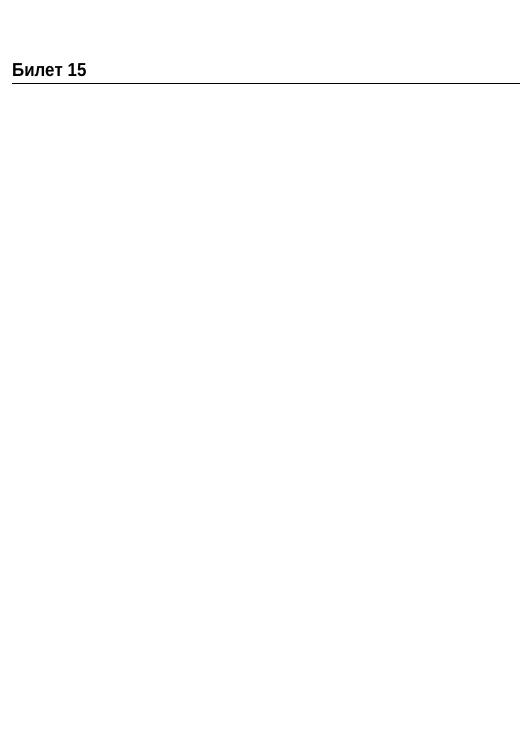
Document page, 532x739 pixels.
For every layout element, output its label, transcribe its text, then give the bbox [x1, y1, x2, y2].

text Билет 15 [12, 59, 520, 83]
